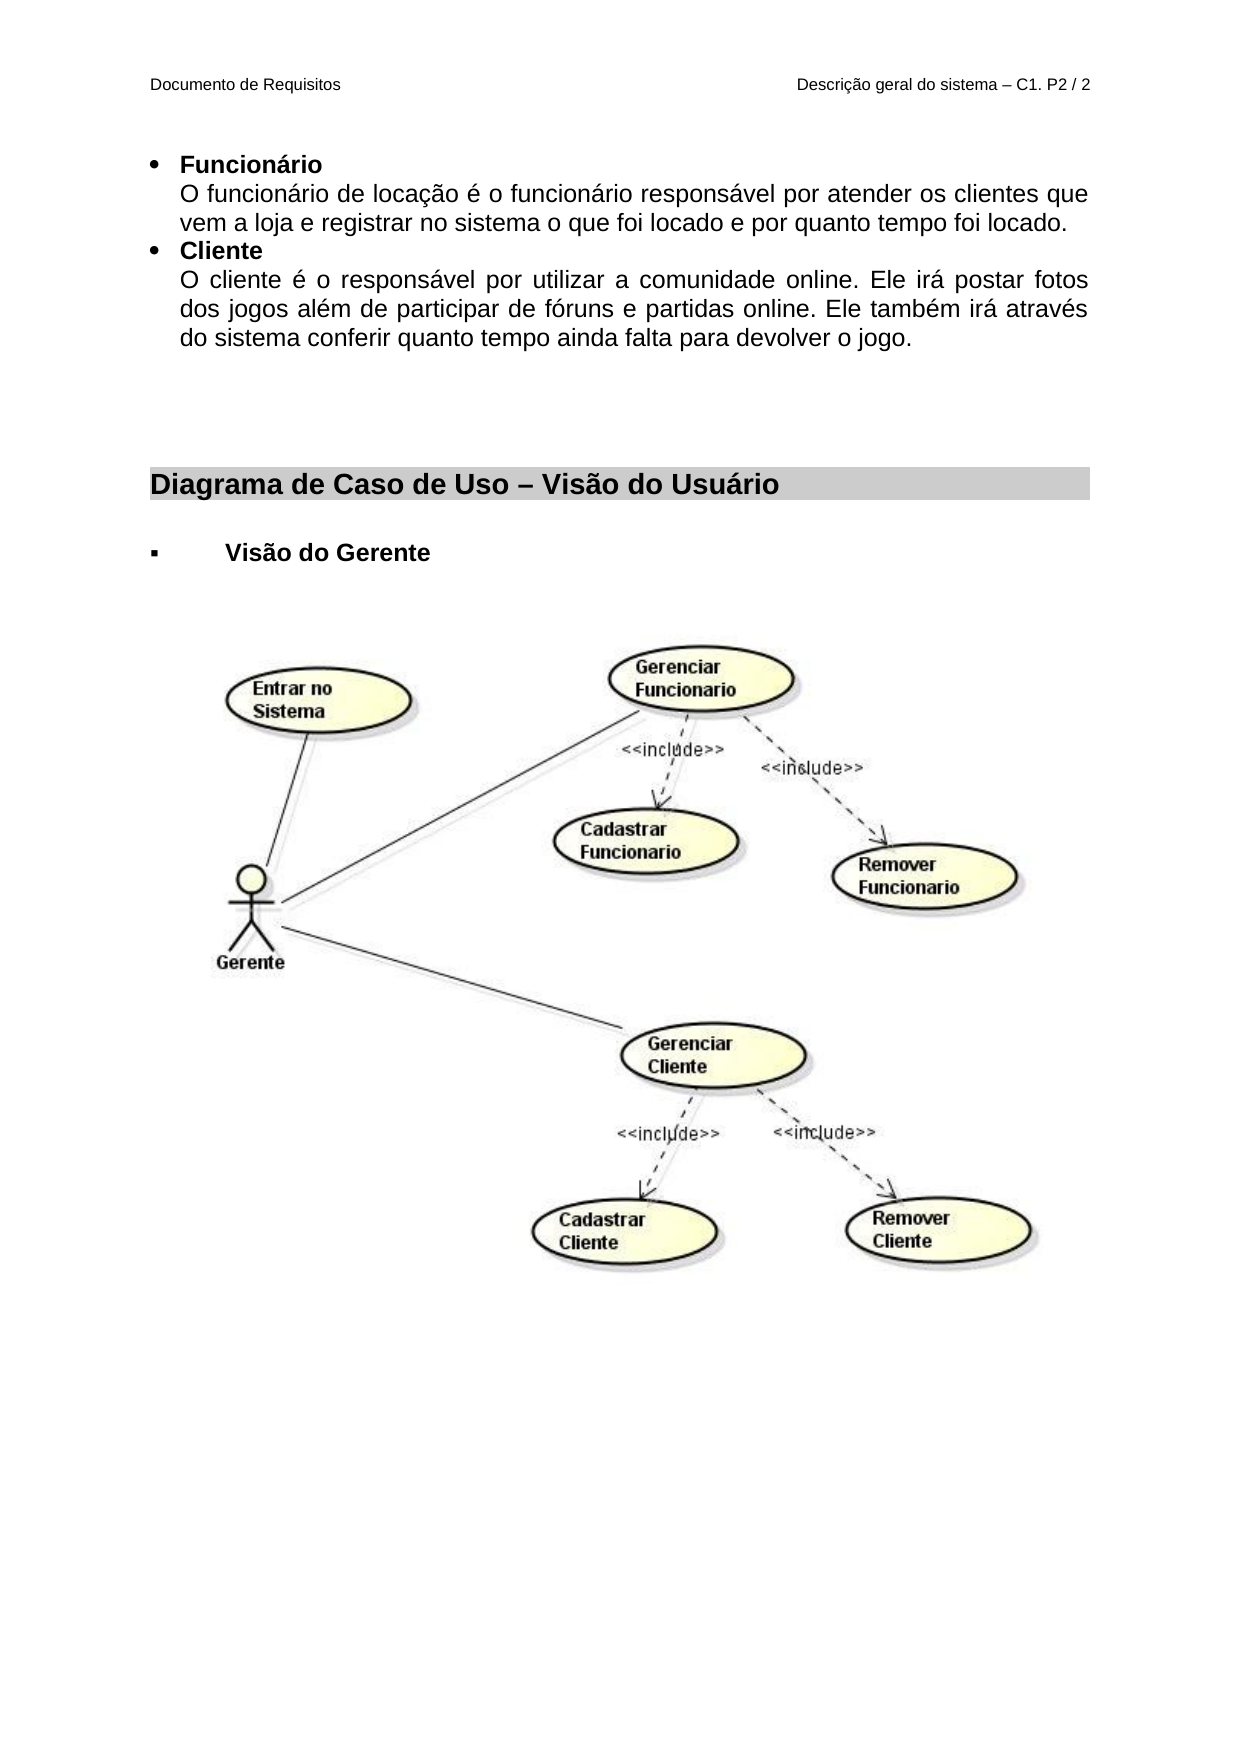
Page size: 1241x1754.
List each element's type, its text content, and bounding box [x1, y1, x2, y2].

list Cliente [150, 236, 1090, 265]
text O funcionário de locação é o funcionário responsável por atender os clientes que vem a loja e registrar no sistema o que foi locado e por quanto tempo foi locado. [179, 179, 1090, 236]
subtitle Diagrama de Caso de Uso – Visão do Usuário [150, 467, 1090, 500]
text O cliente é o responsável por utilizar a comunidade online. Ele irá postar fotos dos jogos além de participar de fóruns e partidas online. Ele também irá através do sistema conferir quanto tempo ainda falta para devolver o jogo. [179, 265, 1090, 351]
subtitle Visão do Gerente [150, 538, 1090, 566]
picture [150, 611, 1091, 1326]
list Funcionário [150, 150, 1090, 179]
